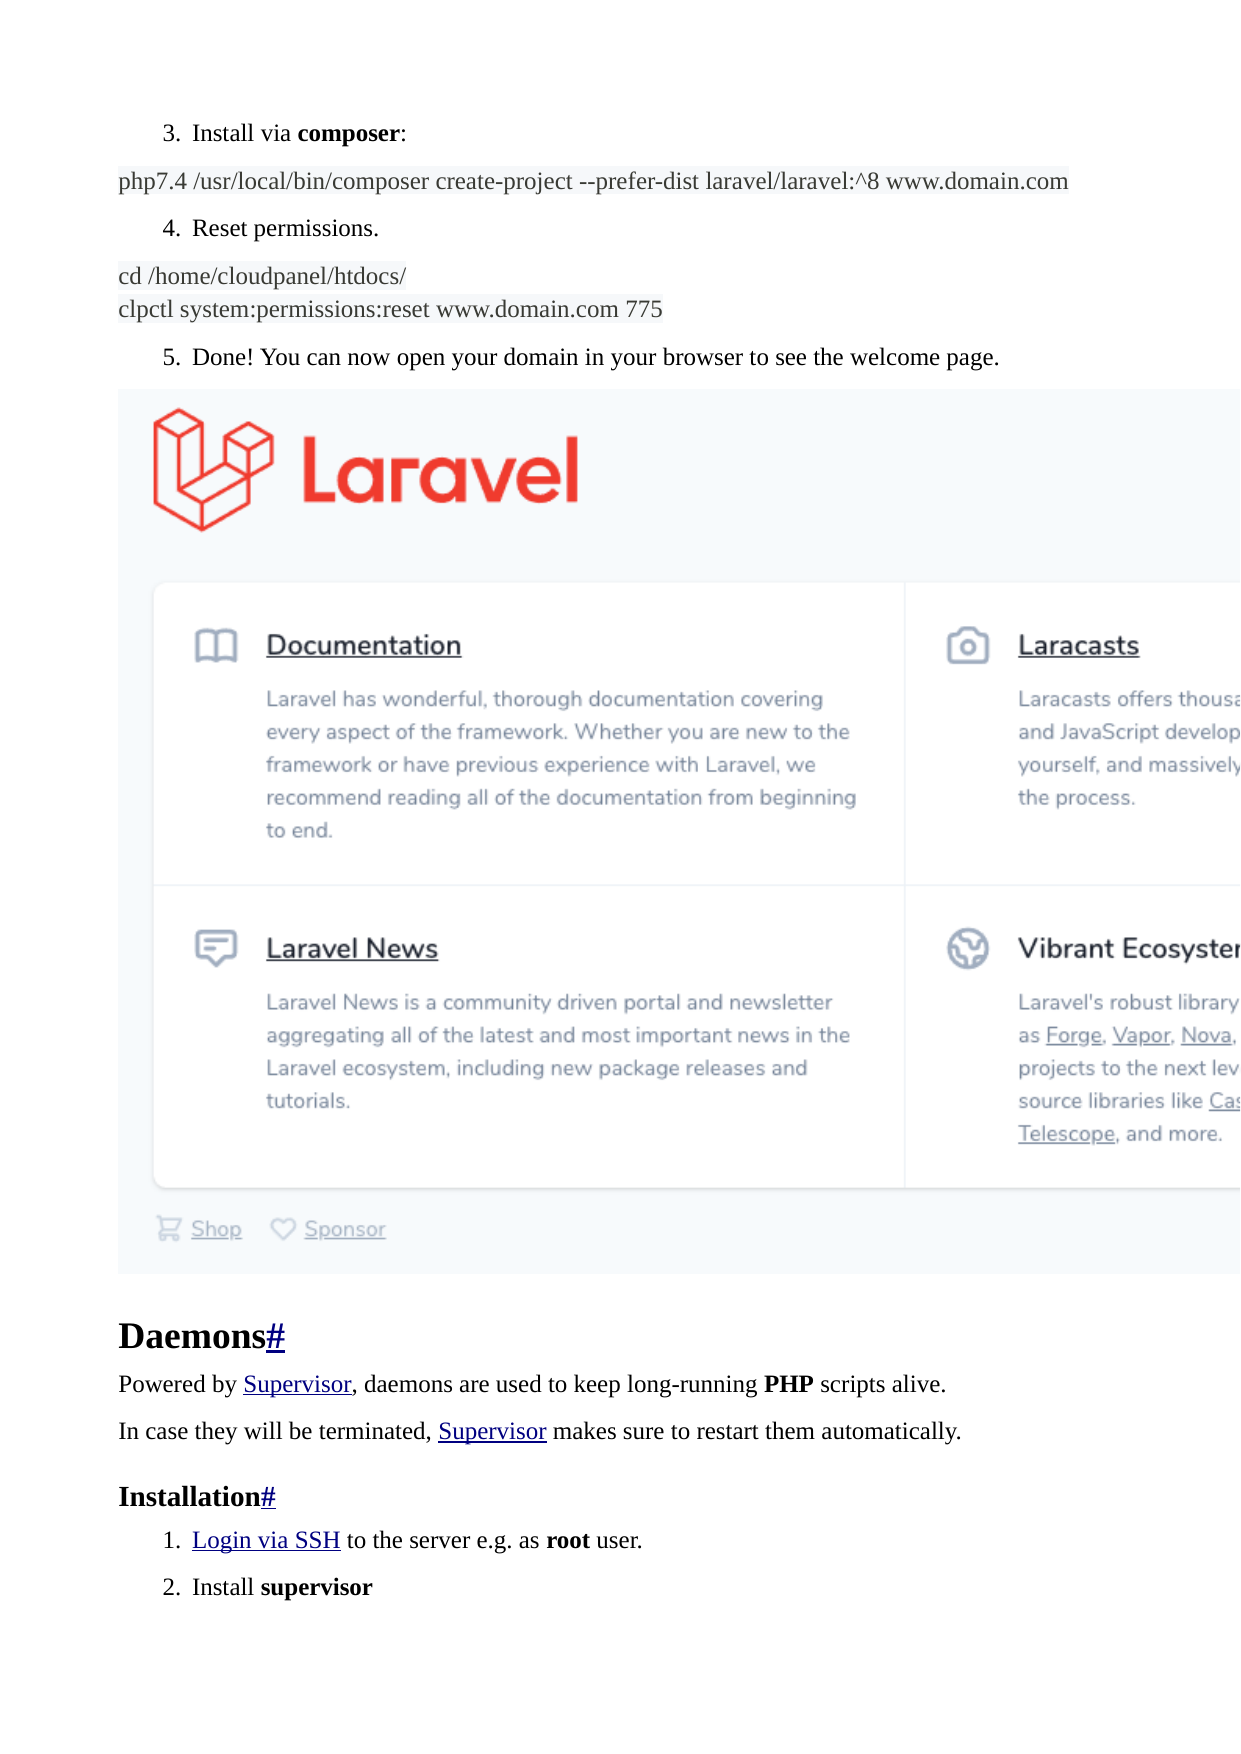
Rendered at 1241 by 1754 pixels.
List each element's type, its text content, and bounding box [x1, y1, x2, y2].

picture [118, 389, 1241, 1274]
list Done! You can now open your domain in your browser to see the welcome page. [162, 342, 1122, 370]
list Reset permissions. [162, 213, 1122, 242]
text clpctl system:permissions:reset www.domain.com 775 [118, 294, 1122, 323]
list Install via composer: [162, 118, 1122, 147]
text php7.4 /usr/local/bin/composer create-project --prefer-dist laravel/laravel:^8 www.domain.com [118, 166, 1122, 194]
list Login via SSH to the server e.g. as root user. [162, 1525, 1122, 1553]
list Install supervisor [162, 1572, 1122, 1601]
text Powered by Supervisor, daemons are used to keep long-running PHP scripts alive. [118, 1369, 1122, 1398]
subtitle Daemons# [118, 1313, 1122, 1356]
text cd /home/cloudpanel/htdocs/ [118, 261, 1122, 290]
text In case they will be terminated, Supervisor makes sure to restart them automatically. [118, 1416, 1122, 1445]
subtitle Installation# [118, 1479, 1122, 1512]
